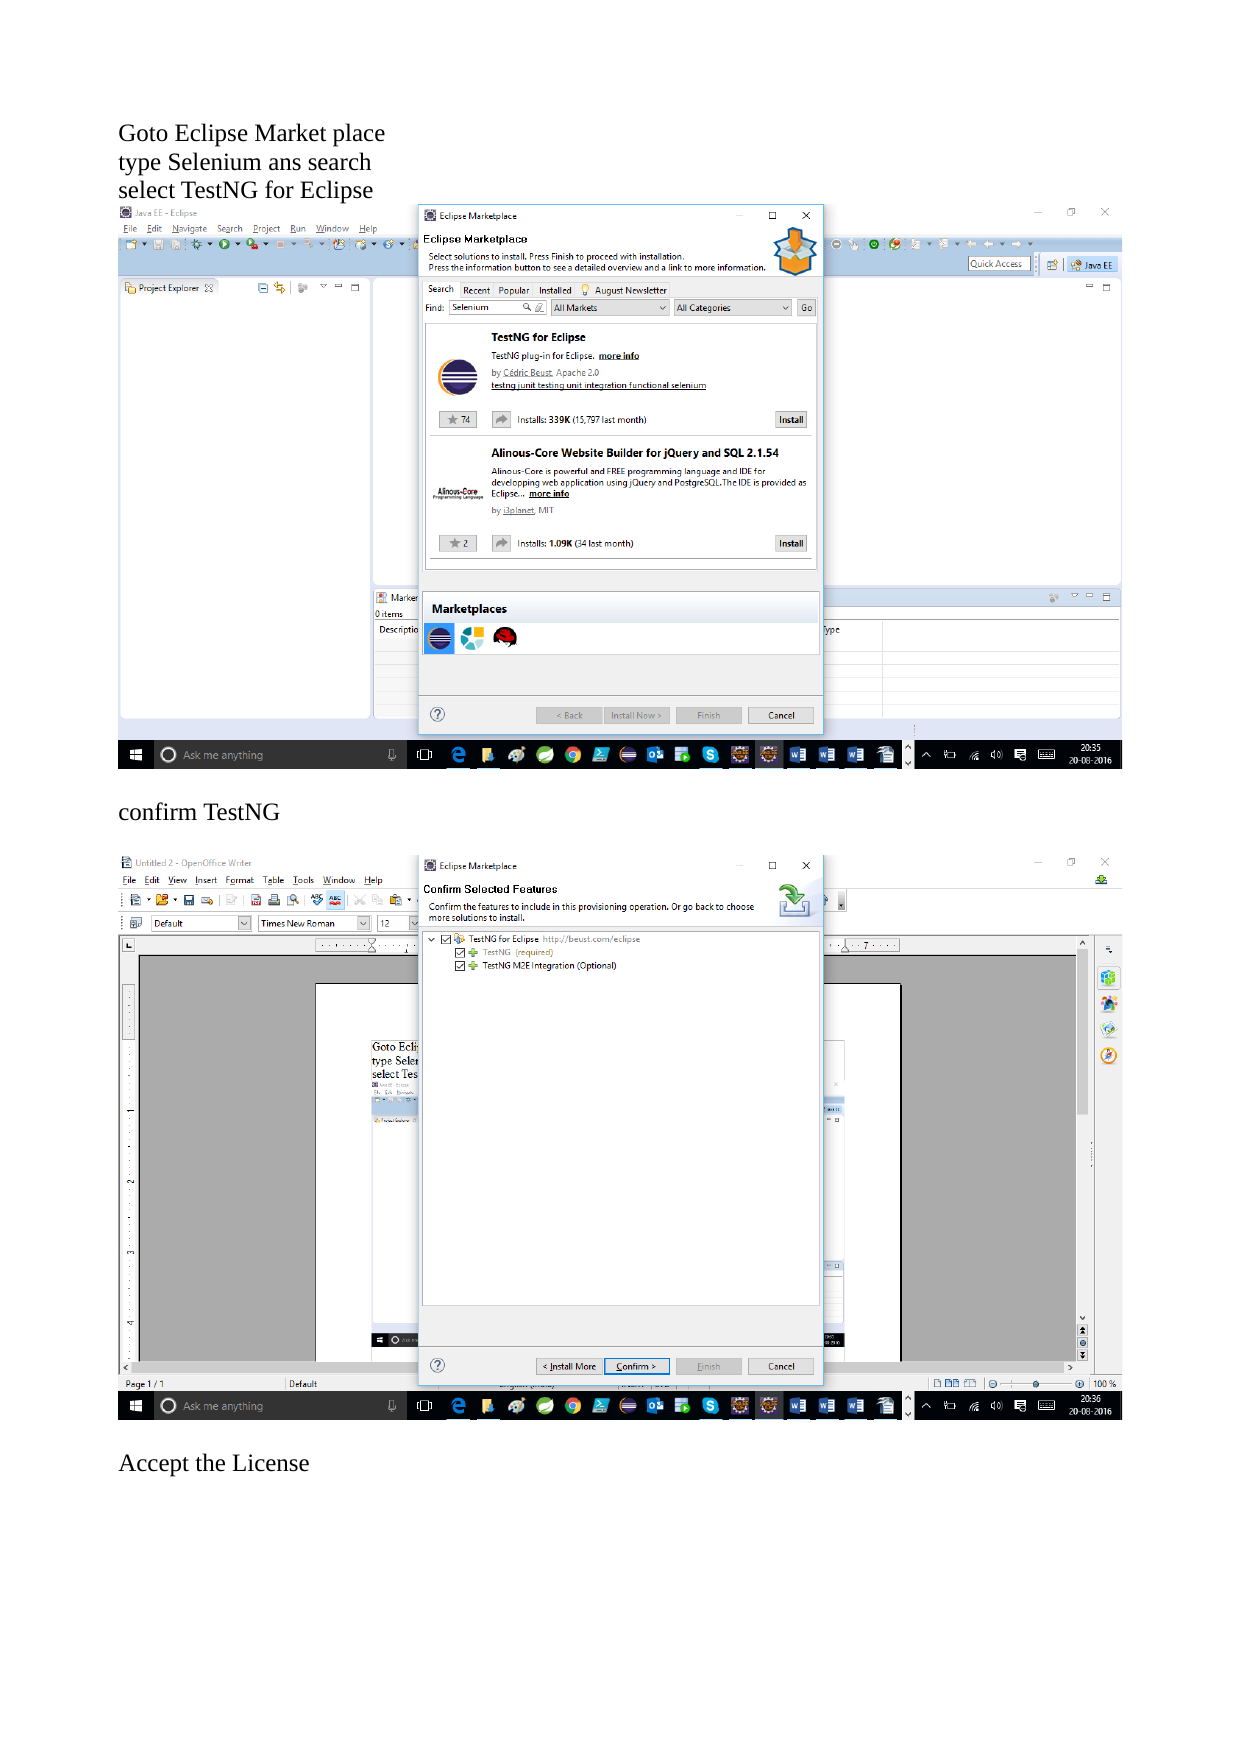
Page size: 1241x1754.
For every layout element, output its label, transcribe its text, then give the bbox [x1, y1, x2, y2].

text Goto Eclipse Market place [118, 118, 1122, 147]
text Accept the License [118, 1448, 1122, 1477]
text type Selenium ans search [118, 147, 1122, 176]
text select TestNG for Eclipse [118, 176, 1122, 204]
picture [118, 204, 1123, 769]
text confirm TestNG [118, 797, 1122, 826]
picture [118, 855, 1123, 1420]
